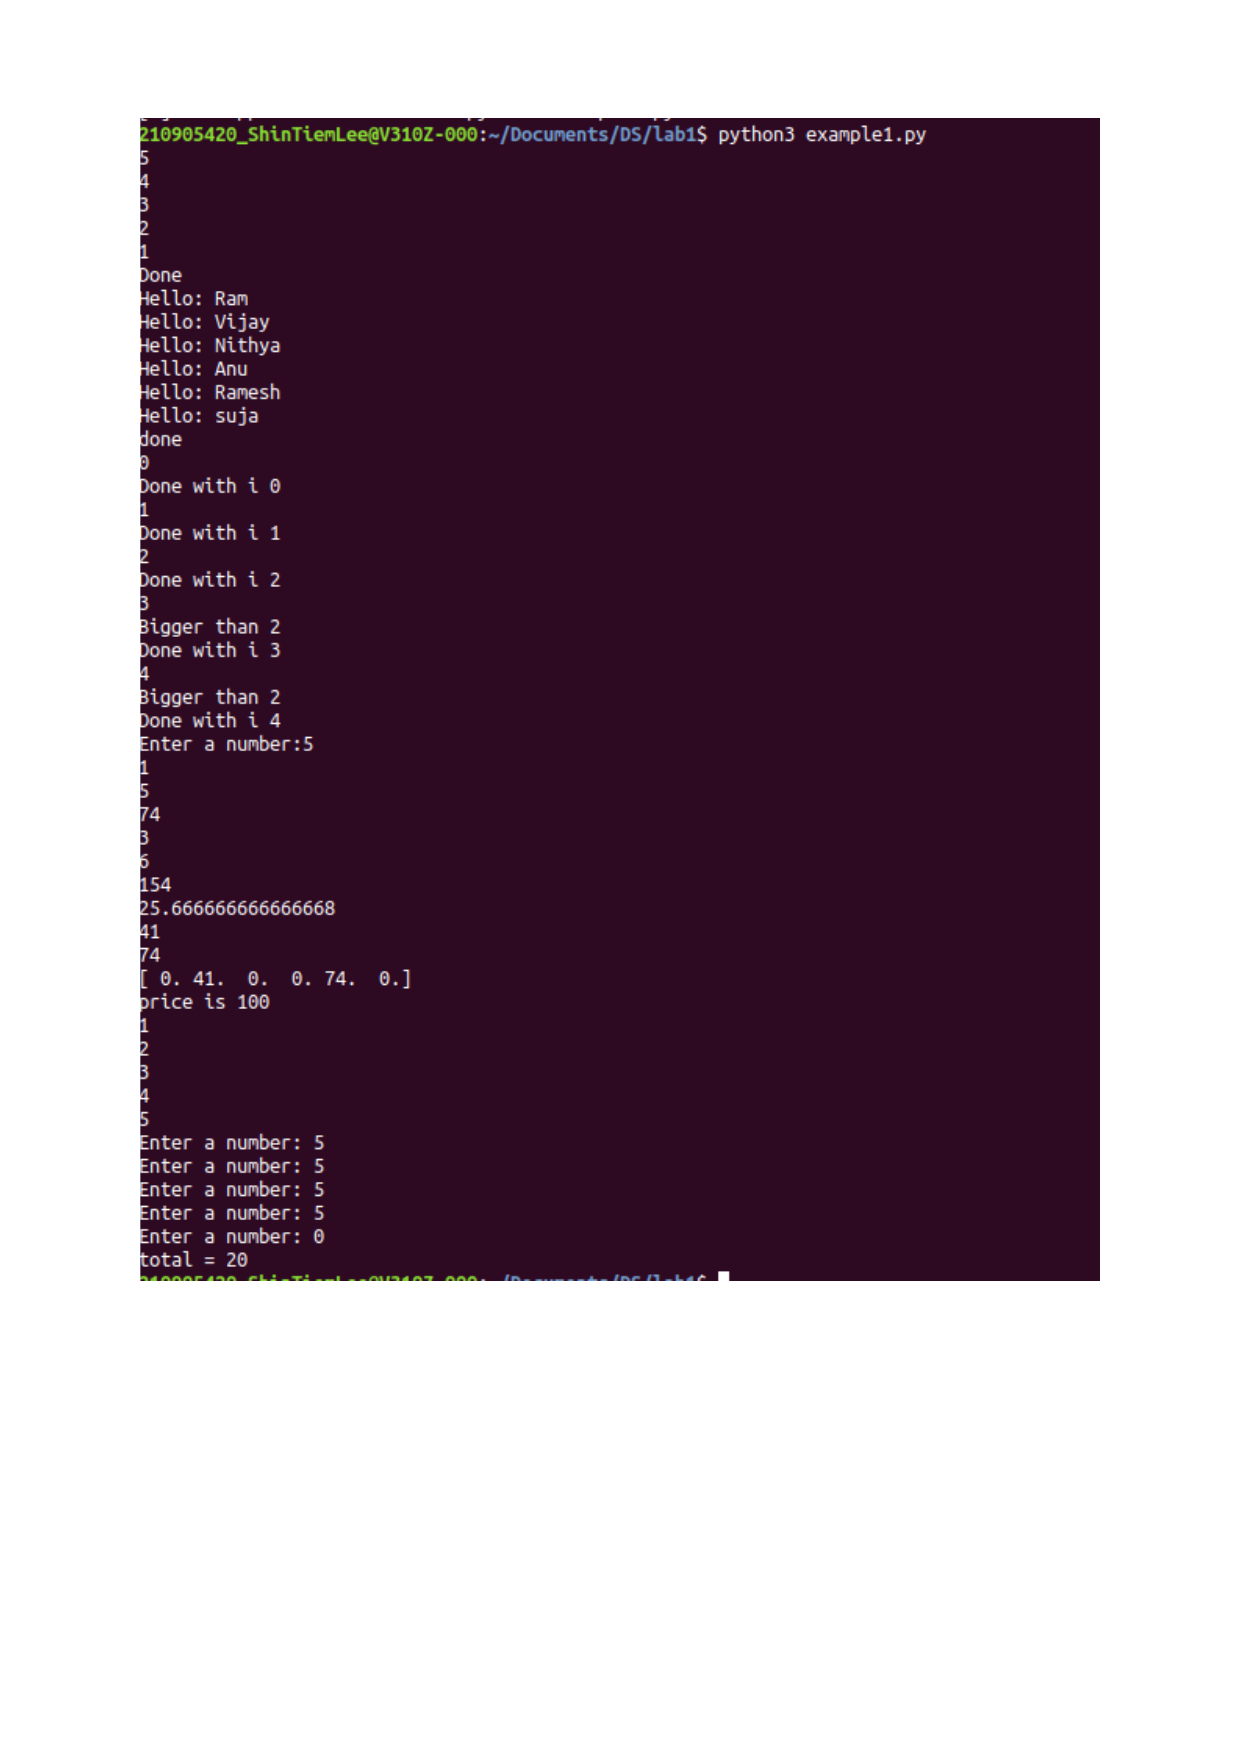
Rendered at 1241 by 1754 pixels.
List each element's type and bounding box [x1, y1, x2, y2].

picture [140, 118, 1100, 1281]
